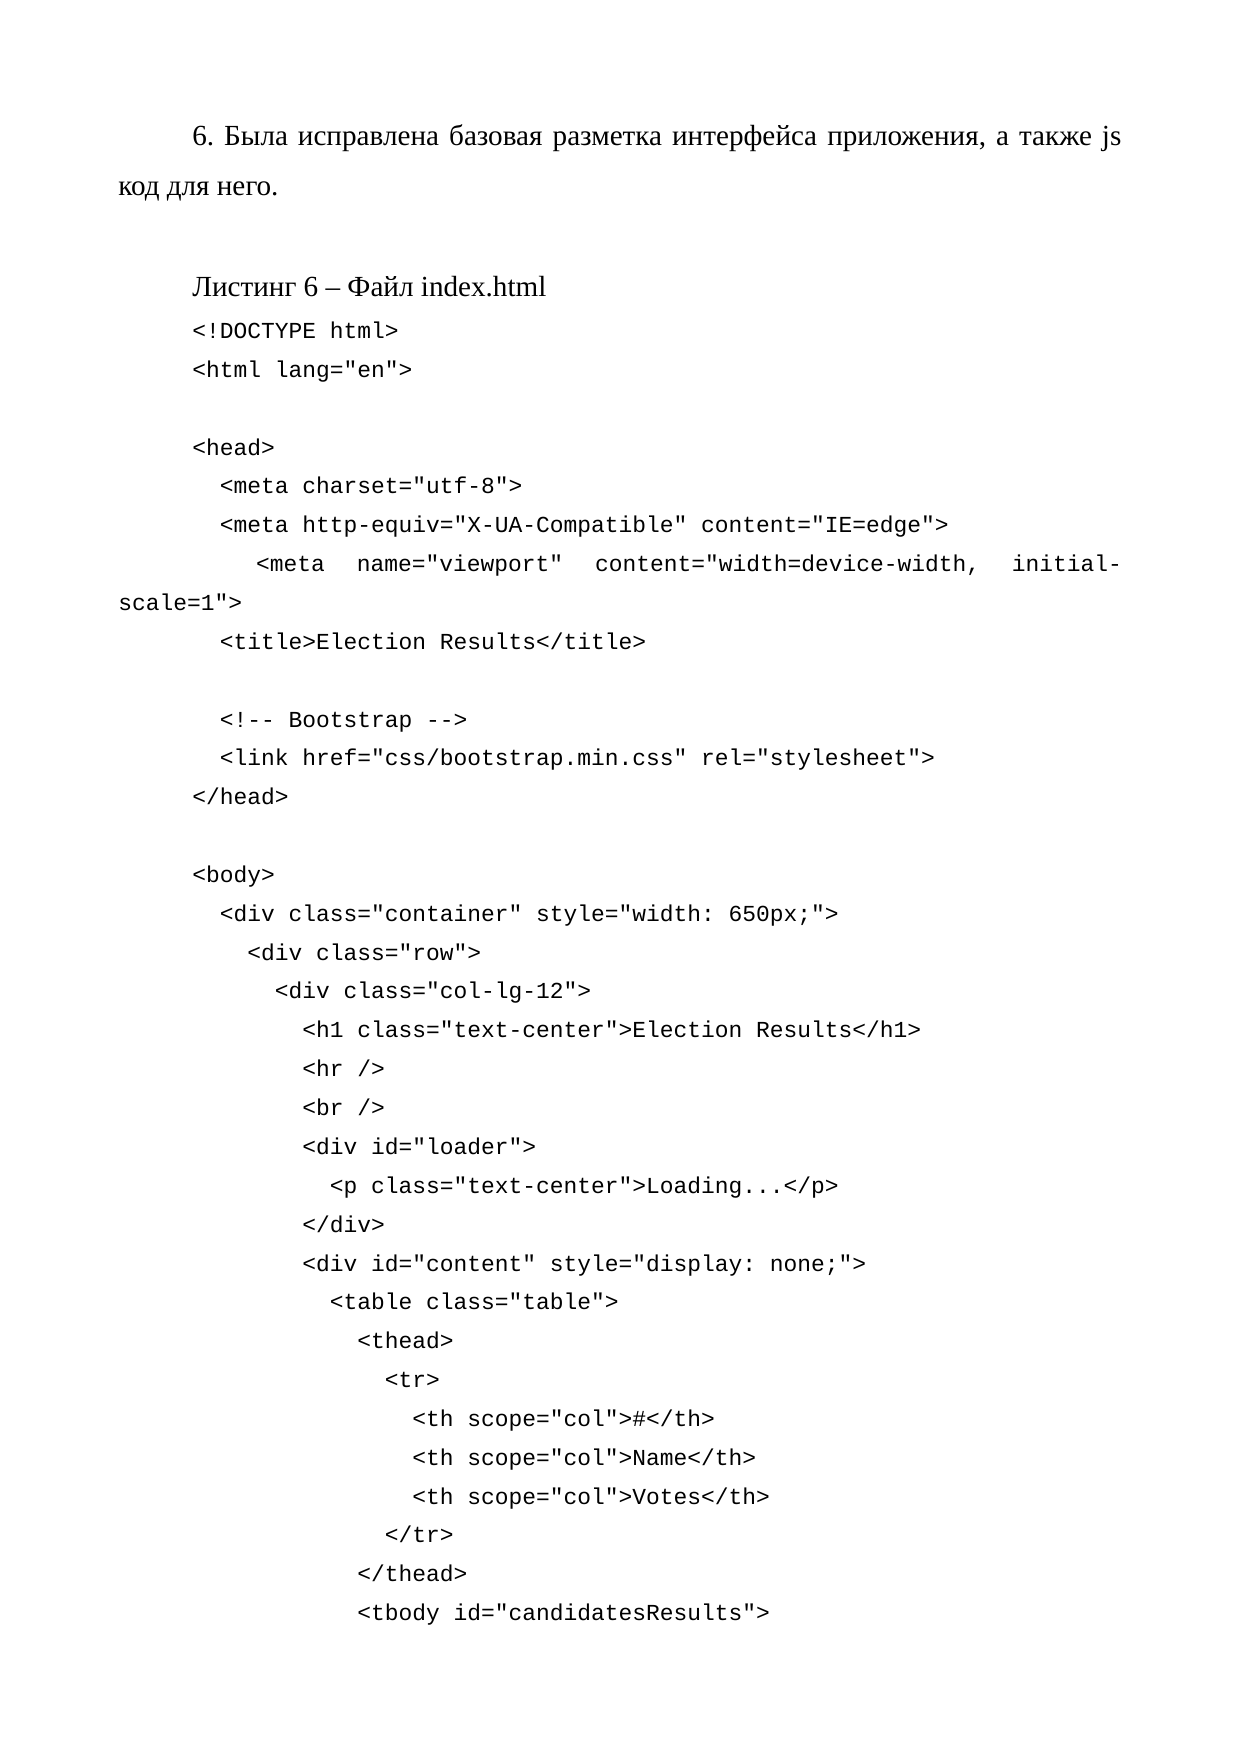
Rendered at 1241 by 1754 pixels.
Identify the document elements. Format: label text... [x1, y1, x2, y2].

text Листинг 6 – Файл index.html [118, 269, 1122, 303]
text </tr> [118, 1524, 1122, 1550]
text <!DOCTYPE html> [118, 319, 1122, 345]
text </div> [118, 1213, 1122, 1239]
text <!-- Bootstrap --> [118, 708, 1122, 734]
text <meta charset="utf-8"> [118, 475, 1122, 501]
text </head> [118, 786, 1122, 812]
text <meta name="viewport" content="width=device-width, initial-scale=1"> [118, 552, 1122, 617]
text <table class="table"> [118, 1291, 1122, 1317]
text <thead> [118, 1329, 1122, 1356]
text <html lang="en"> [118, 358, 1122, 384]
text <th scope="col">Votes</th> [118, 1485, 1122, 1511]
text <th scope="col">#</th> [118, 1407, 1122, 1433]
text <meta http-equiv="X-UA-Compatible" content="IE=edge"> [118, 514, 1122, 539]
text </thead> [118, 1563, 1122, 1589]
text <title>Election Results</title> [118, 630, 1122, 656]
text <div id="loader"> [118, 1135, 1122, 1161]
text <hr /> [118, 1058, 1122, 1083]
text <h1 class="text-center">Election Results</h1> [118, 1019, 1122, 1045]
text <link href="css/bootstrap.min.css" rel="stylesheet"> [118, 747, 1122, 773]
text 6. Была исправлена базовая разметка интерфейса приложения, а также js код для него. [118, 118, 1122, 202]
text <div class="col-lg-12"> [118, 980, 1122, 1006]
text <tbody id="candidatesResults"> [118, 1602, 1122, 1627]
text <br /> [118, 1096, 1122, 1122]
text <div class="row"> [118, 941, 1122, 967]
text <head> [118, 436, 1122, 462]
text <th scope="col">Name</th> [118, 1446, 1122, 1472]
text <div id="content" style="display: none;"> [118, 1252, 1122, 1278]
text <body> [118, 863, 1122, 889]
text <div class="container" style="width: 650px;"> [118, 902, 1122, 928]
text <tr> [118, 1368, 1122, 1394]
text <p class="text-center">Loading...</p> [118, 1174, 1122, 1200]
